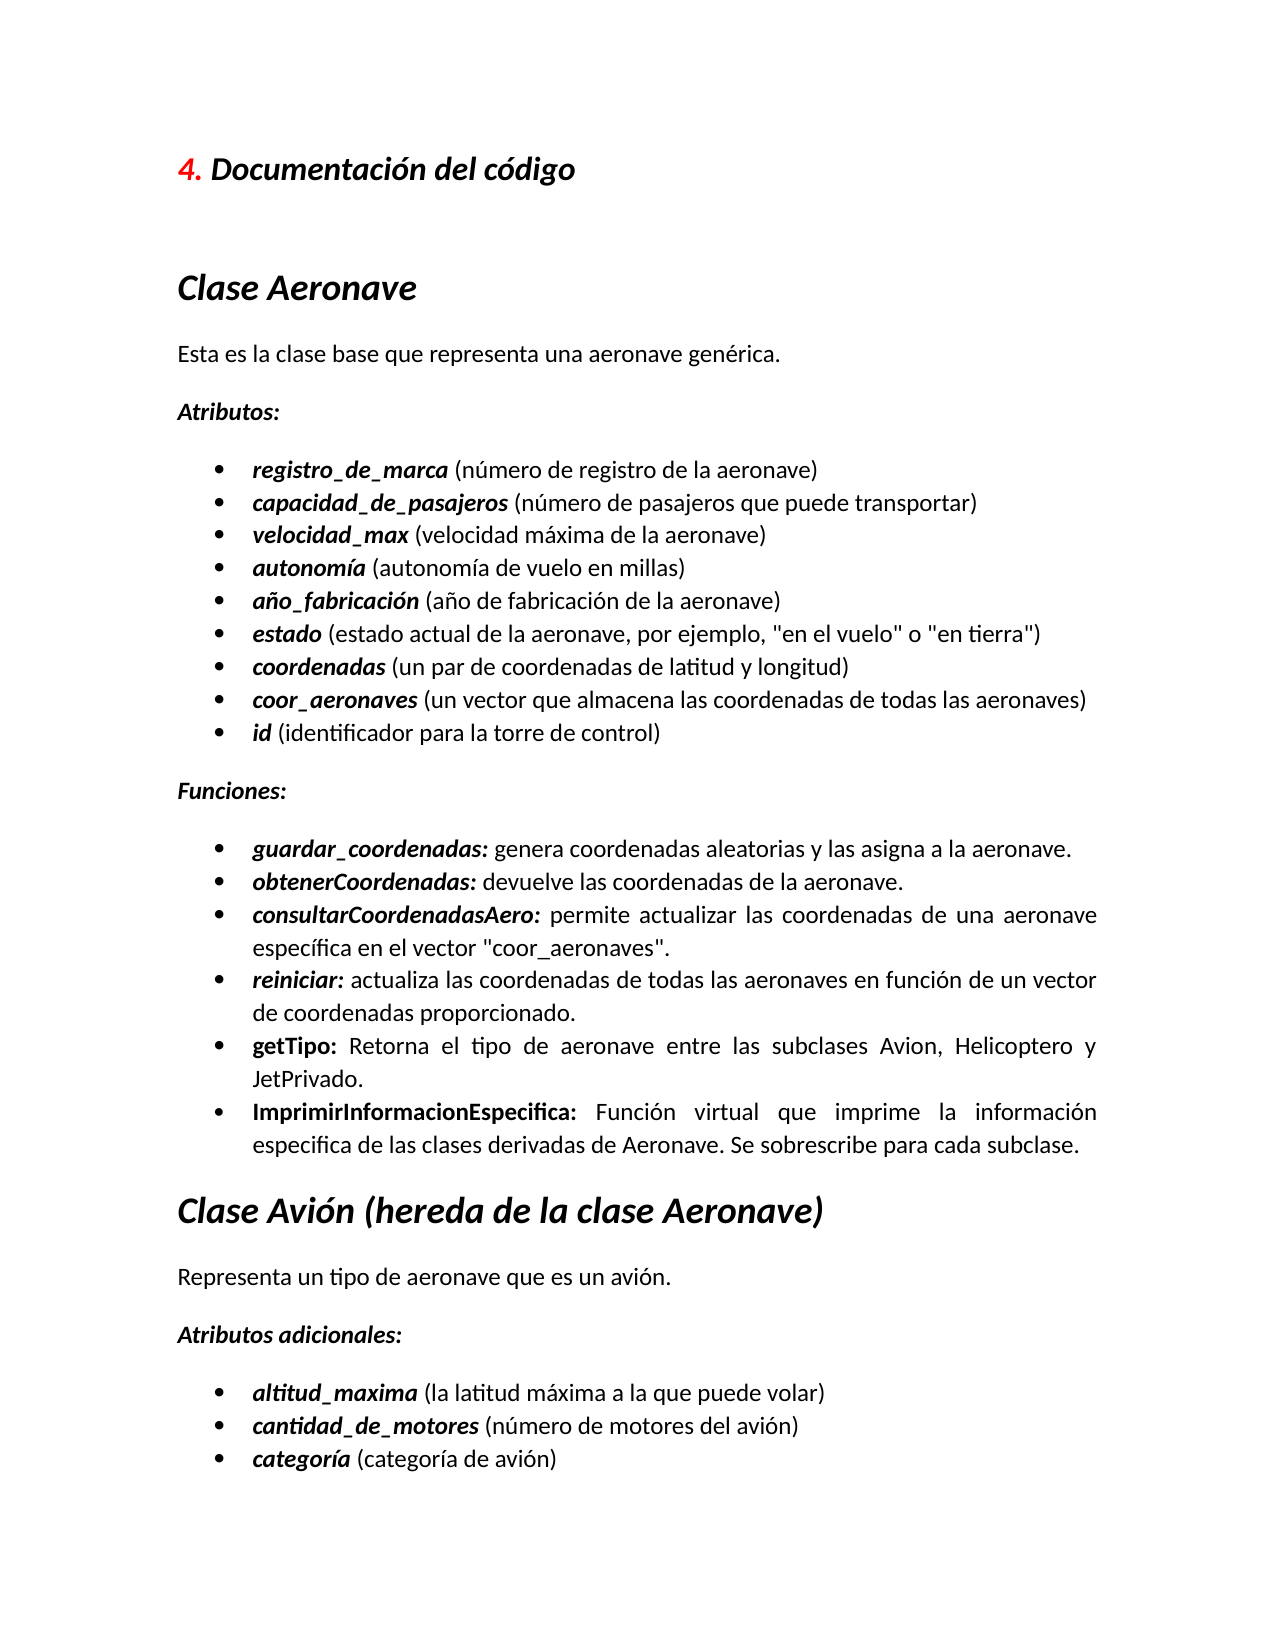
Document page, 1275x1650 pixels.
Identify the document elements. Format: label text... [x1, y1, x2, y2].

list autonomía (autonomía de vuelo en millas) [215, 552, 1098, 583]
list año_fabricación (año de fabricación de la aeronave) [215, 585, 1098, 616]
list registro_de_marca (número de registro de la aeronave) [215, 454, 1098, 484]
list obtenerCoordenadas: devuelve las coordenadas de la aeronave. [215, 866, 1098, 896]
text Funciones: [177, 775, 1098, 806]
text 4. Documentación del código [177, 148, 1098, 188]
list velocidad_max (velocidad máxima de la aeronave) [215, 519, 1098, 550]
text Clase Aeronave [177, 263, 1098, 309]
list estado (estado actual de la aeronave, por ejemplo, "en el vuelo" o "en tierra") [215, 618, 1098, 649]
list coor_aeronaves (un vector que almacena las coordenadas de todas las aeronaves) [215, 684, 1098, 715]
text Clase Avión (hereda de la clase Aeronave) [177, 1187, 1098, 1233]
text Representa un tipo de aeronave que es un avión. [177, 1262, 1098, 1292]
list guardar_coordenadas: genera coordenadas aleatorias y las asigna a la aeronave. [215, 833, 1098, 863]
list ImprimirInformacionEspecifica: Función virtual que imprime la información especifica de las clases derivadas de Aeronave. Se sobrescribe para cada subclase. [215, 1096, 1098, 1160]
list consultarCoordenadasAero: permite actualizar las coordenadas de una aeronave específica en el vector "coor_aeronaves". [215, 899, 1098, 962]
list getTipo: Retorna el tipo de aeronave entre las subclases Avion, Helicoptero y JetPrivado. [215, 1030, 1098, 1094]
list coordenadas (un par de coordenadas de latitud y longitud) [215, 651, 1098, 682]
list reiniciar: actualiza las coordenadas de todas las aeronaves en función de un vector de coordenadas proporcionado. [215, 964, 1098, 1028]
list altitud_maxima (la latitud máxima a la que puede volar) [215, 1377, 1098, 1408]
text Atributos adicionales: [177, 1319, 1098, 1350]
list cantidad_de_motores (número de motores del avión) [215, 1410, 1098, 1441]
list categoría (categoría de avión) [215, 1443, 1098, 1474]
list capacidad_de_pasajeros (número de pasajeros que puede transportar) [215, 487, 1098, 517]
text Esta es la clase base que representa una aeronave genérica. [177, 338, 1098, 368]
text Atributos: [177, 396, 1098, 426]
list id (identificador para la torre de control) [215, 717, 1098, 748]
